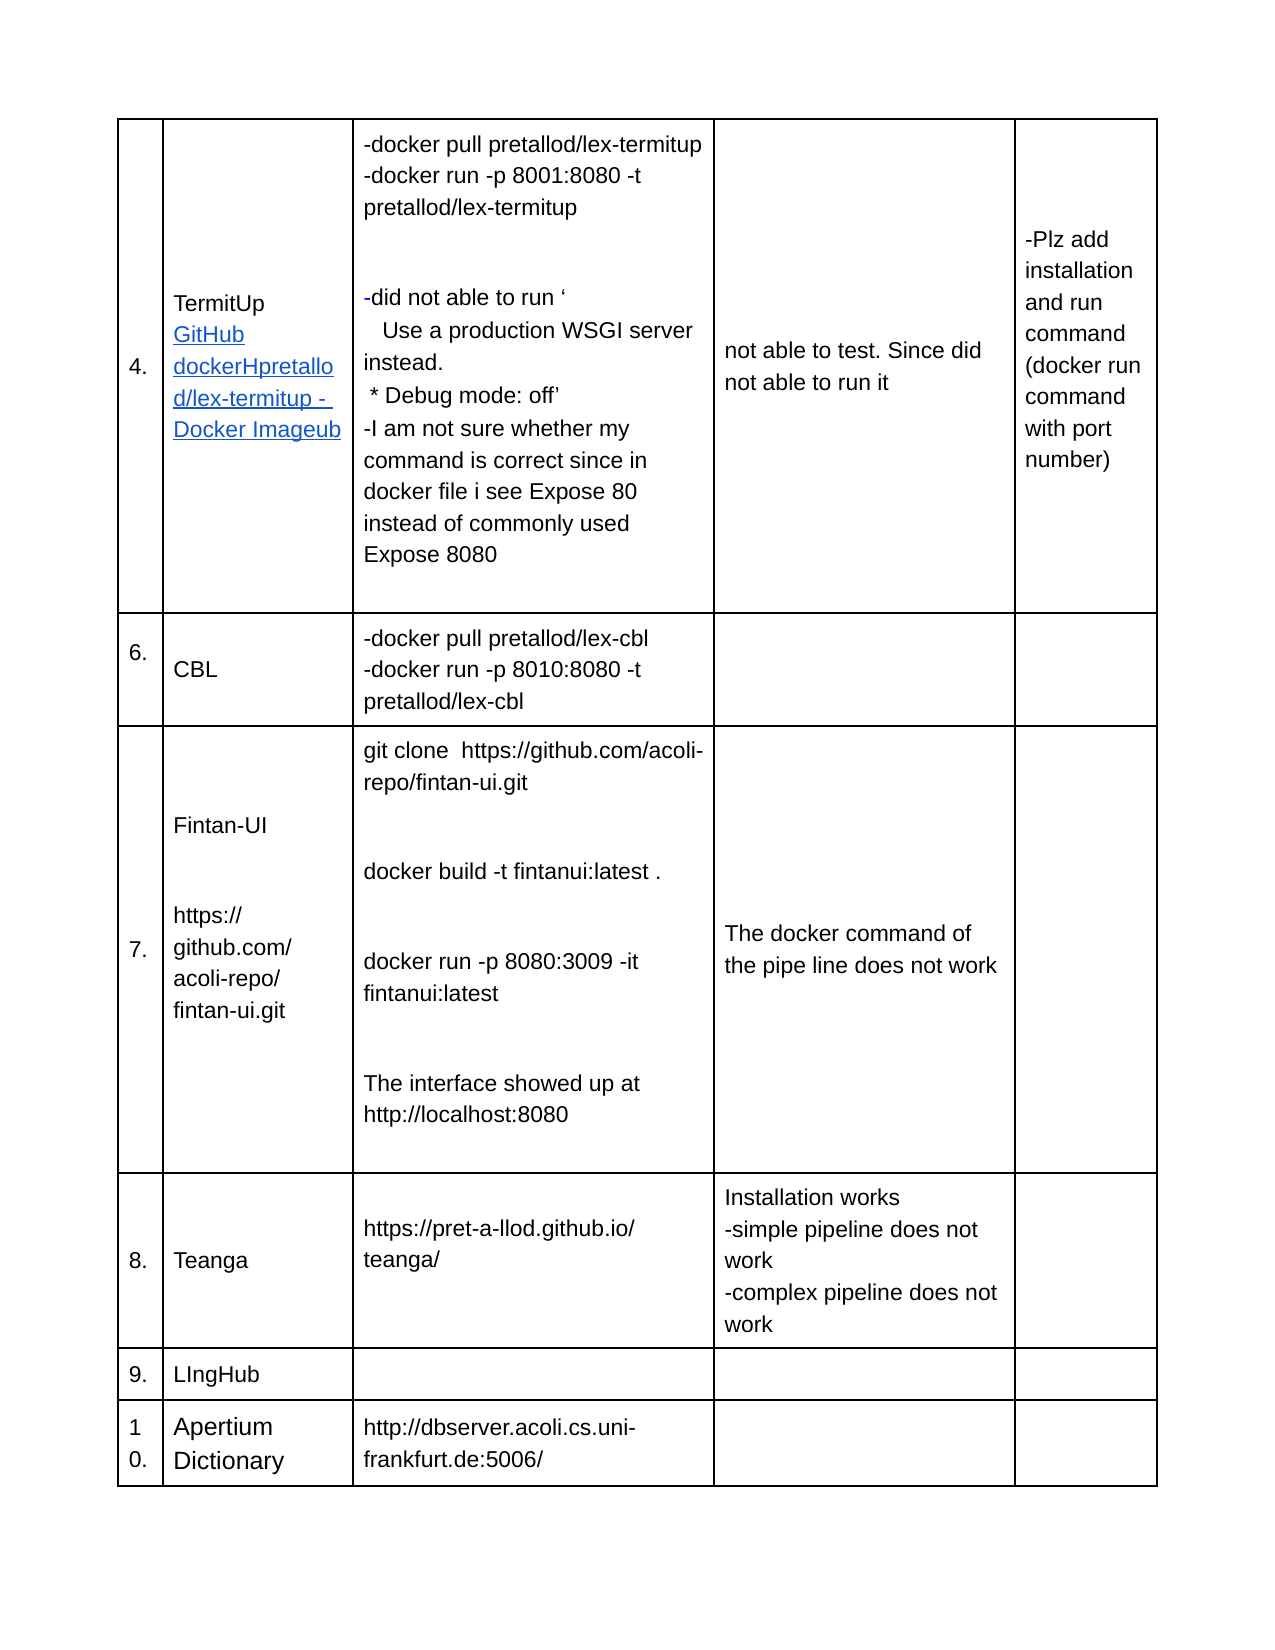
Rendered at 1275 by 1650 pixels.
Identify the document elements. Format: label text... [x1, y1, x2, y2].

table_cell http://dbserver.acoli.cs.uni-frankfurt.de:5006/ [354, 1401, 713, 1485]
table_cell Installation works -simple pipeline does not work -complex pipeline does not work [715, 1174, 1014, 1347]
table_cell [1016, 614, 1156, 724]
table_cell 7. [119, 727, 162, 1172]
table_cell [1016, 727, 1156, 1172]
table_cell -docker pull pretallod/lex-termitup -docker run -p 8001:8080 -t pretallod/lex-termitup -did not able to run ‘ Use a production WSGI server instead. * Debug mode: off’ -I am not sure whether my command is correct since in docker file i see Expose 80 instead of commonly used Expose 8080 [354, 120, 713, 612]
table_cell LIngHub [164, 1349, 352, 1399]
table_cell [354, 1349, 713, 1399]
table_cell [1016, 1349, 1156, 1399]
table_cell 8. [119, 1174, 162, 1347]
table_cell -Plz add installation and run command (docker run command with port number) [1016, 120, 1156, 612]
table_cell Apertium Dictionary [164, 1401, 352, 1485]
table_cell [1016, 1174, 1156, 1347]
table_cell git clone https://github.com/acoli-repo/fintan-ui.git docker build -t fintanui:latest . docker run -p 8080:3009 -it fintanui:latest The interface showed up at http://localhost:8080 [354, 727, 713, 1172]
table_cell [715, 1349, 1014, 1399]
table_cell 9. [119, 1349, 162, 1399]
table_cell 4. [119, 120, 162, 612]
table_cell -docker pull pretallod/lex-cbl -docker run -p 8010:8080 -t pretallod/lex-cbl [354, 614, 713, 724]
table_cell CBL [164, 614, 352, 724]
table_cell [1016, 1401, 1156, 1485]
table_cell The docker command of the pipe line does not work [715, 727, 1014, 1172]
table_cell Fintan-UI https://github.com/acoli-repo/fintan-ui.git [164, 727, 352, 1172]
table_cell 6. [119, 614, 162, 724]
table_cell https://pret-a-llod.github.io/teanga/ [354, 1174, 713, 1347]
table_cell TermitUp GitHub dockerHpretallod/lex-termitup - Docker Imageub [164, 120, 352, 612]
table_cell not able to test. Since did not able to run it [715, 120, 1014, 612]
table_cell 10. [119, 1401, 162, 1485]
table_cell [715, 614, 1014, 724]
table_cell Teanga [164, 1174, 352, 1347]
table_cell [715, 1401, 1014, 1485]
